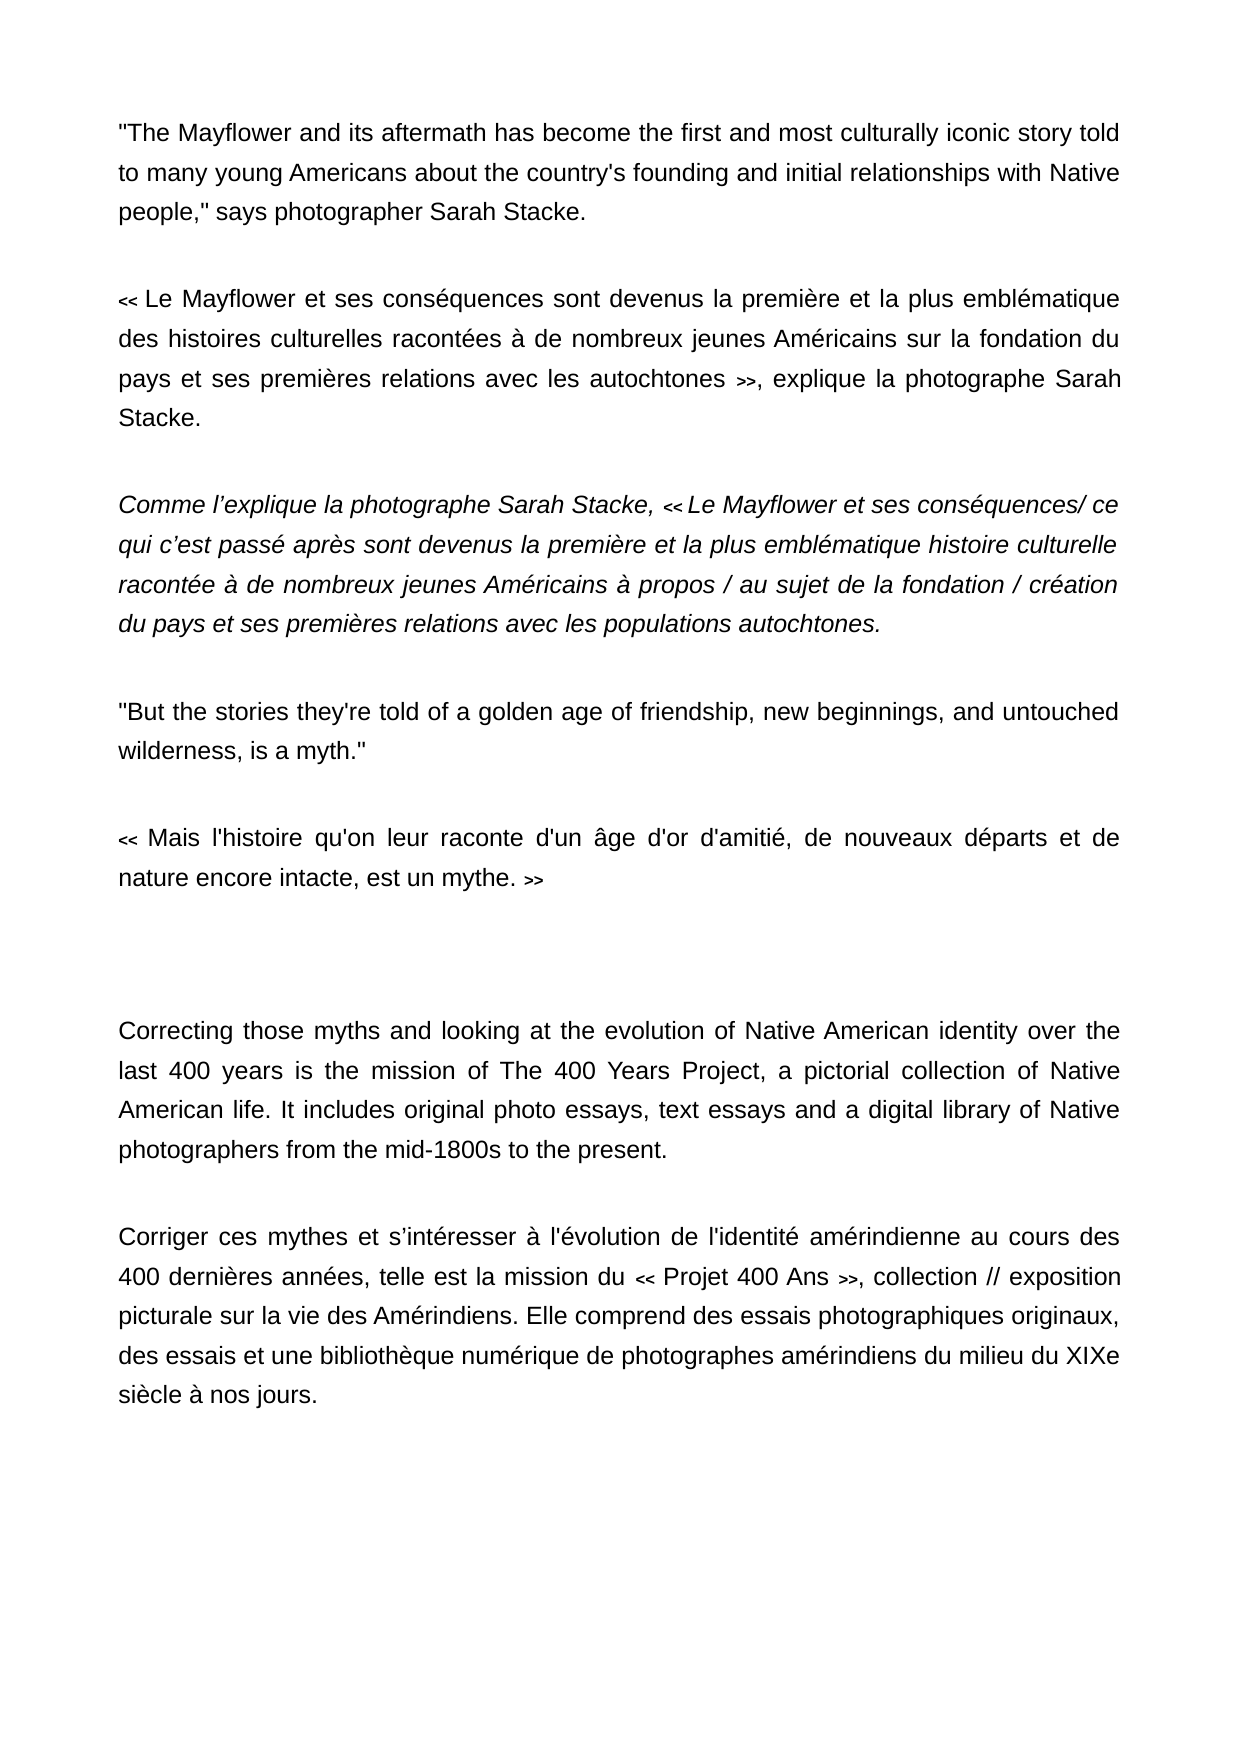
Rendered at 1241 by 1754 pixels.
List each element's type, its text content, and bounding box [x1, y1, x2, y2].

text Comme l’explique la photographe Sarah Stacke, << Le Mayflower et ses conséquences/ ce qui c’est passé après sont devenus la première et la plus emblématique histoire culturelle racontée à de nombreux jeunes Américains à propos / au sujet de la fondation / création du pays et ses premières relations avec les populations autochtones. [118, 490, 1122, 638]
text Corriger ces mythes et s’intéresser à l'évolution de l'identité amérindienne au cours des 400 dernières années, telle est la mission du << Projet 400 Ans >>, collection // exposition picturale sur la vie des Amérindiens. Elle comprend des essais photographiques originaux, des essais et une bibliothèque numérique de photographes amérindiens du milieu du XIXe siècle à nos jours. [118, 1222, 1122, 1409]
text Correcting those myths and looking at the evolution of Native American identity over the last 400 years is the mission of The 400 Years Project, a pictorial collection of Native American life. It includes original photo essays, text essays and a digital library of Native photographers from the mid-1800s to the present. [118, 1016, 1122, 1164]
text << Le Mayflower et ses conséquences sont devenus la première et la plus emblématique des histoires culturelles racontées à de nombreux jeunes Américains sur la fondation du pays et ses premières relations avec les autochtones >>, explique la photographe Sarah Stacke. [118, 284, 1122, 432]
text << Mais l'histoire qu'on leur raconte d'un âge d'or d'amitié, de nouveaux départs et de nature encore intacte, est un mythe. >> [118, 823, 1122, 892]
text "The Mayflower and its aftermath has become the first and most culturally iconic story told to many young Americans about the country's founding and initial relationships with Native people," says photographer Sarah Stacke. [118, 118, 1122, 226]
text "But the stories they're told of a golden age of friendship, new beginnings, and untouched wilderness, is a myth." [118, 697, 1122, 765]
